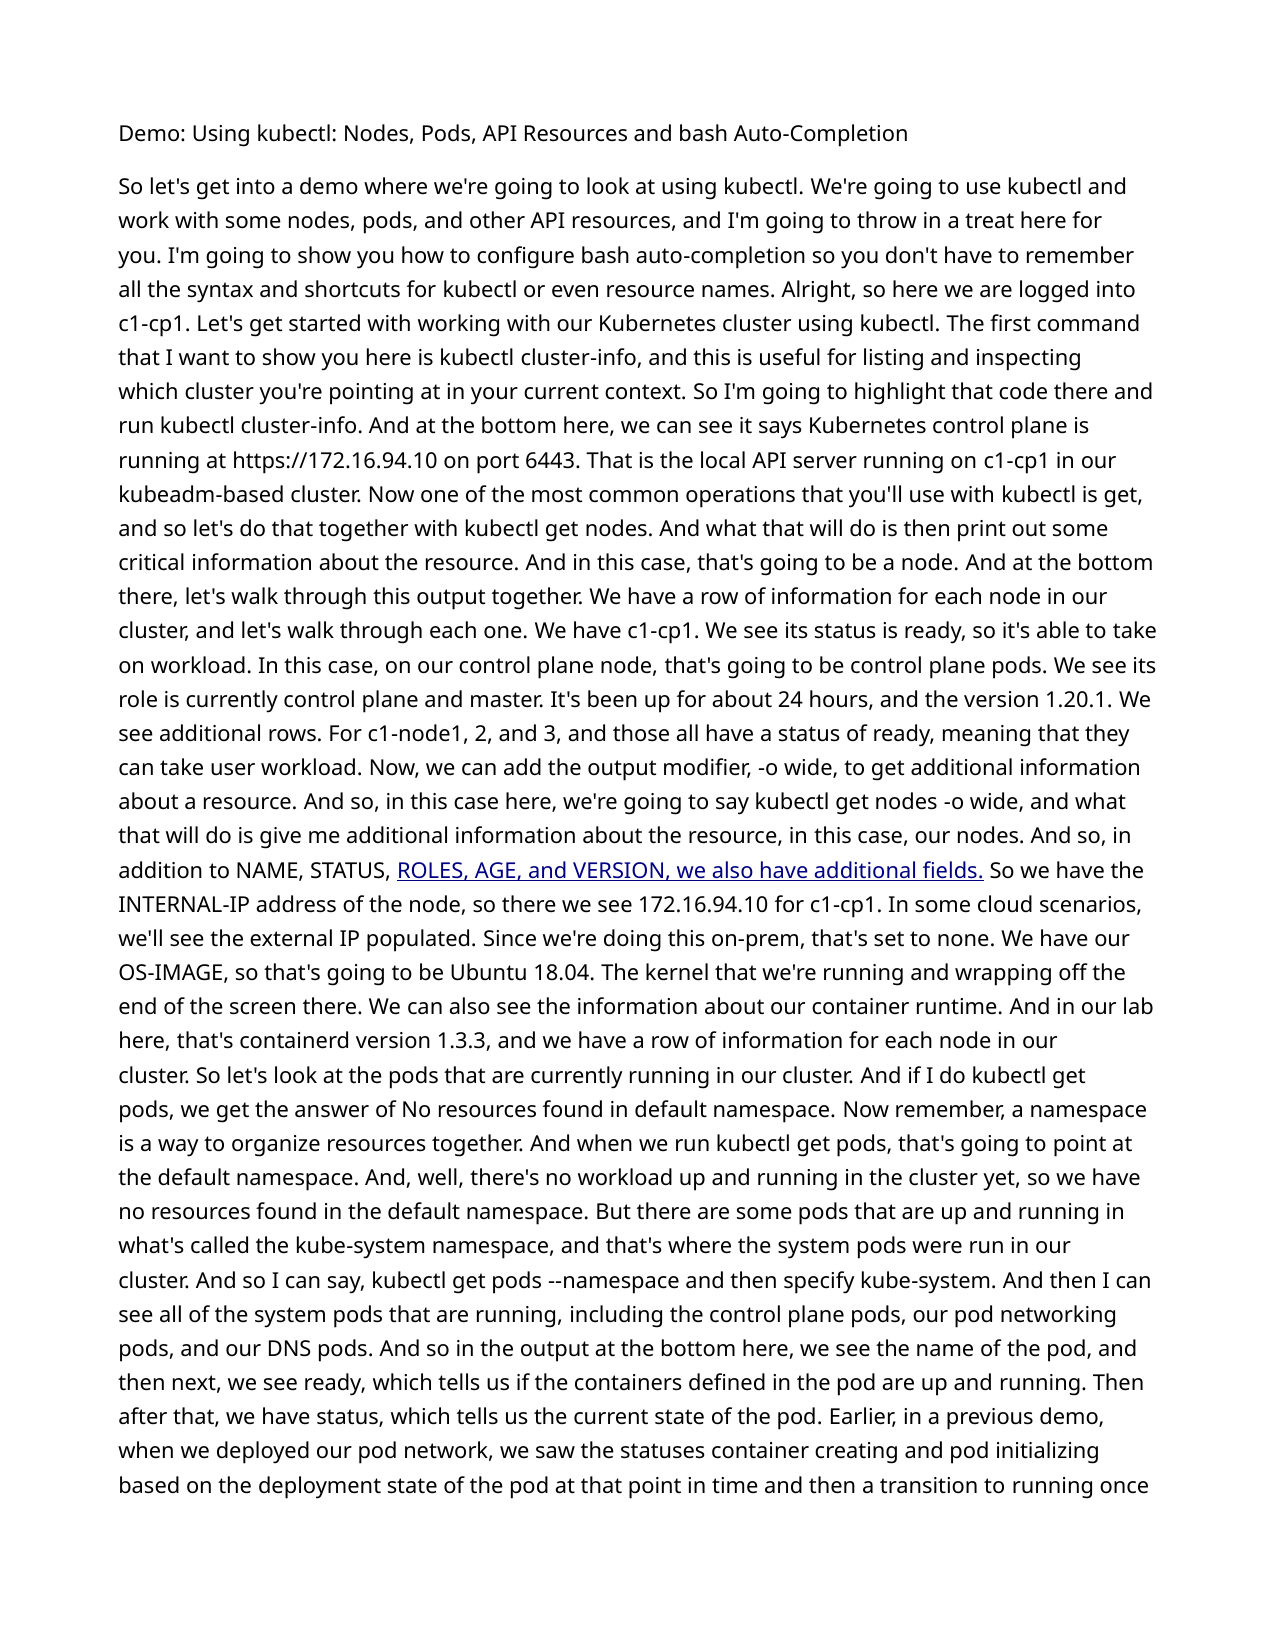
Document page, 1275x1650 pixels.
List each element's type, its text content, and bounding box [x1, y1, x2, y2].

subtitle Demo: Using kubectl: Nodes, Pods, API Resources and bash Auto-Completion [118, 118, 1157, 148]
text So let's get into a demo where we're going to look at using kubectl. We're going to use kubectl and work with some nodes, pods, and other API resources, and I'm going to throw in a treat here for you. I'm going to show you how to configure bash auto‑completion so you don't have to remember all the syntax and shortcuts for kubectl or even resource names. Alright, so here we are logged into c1‑cp1. Let's get started with working with our Kubernetes cluster using kubectl. The first command that I want to show you here is kubectl cluster‑info, and this is useful for listing and inspecting which cluster you're pointing at in your current context. So I'm going to highlight that code there and run kubectl cluster‑info. And at the bottom here, we can see it says Kubernetes control plane is running at https://172.16.94.10 on port 6443. That is the local API server running on c1‑cp1 in our kubeadm‑based cluster. Now one of the most common operations that you'll use with kubectl is get, and so let's do that together with kubectl get nodes. And what that will do is then print out some critical information about the resource. And in this case, that's going to be a node. And at the bottom there, let's walk through this output together. We have a row of information for each node in our cluster, and let's walk through each one. We have c1‑cp1. We see its status is ready, so it's able to take on workload. In this case, on our control plane node, that's going to be control plane pods. We see its role is currently control plane and master. It's been up for about 24 hours, and the version 1.20.1. We see additional rows. For c1‑node1, 2, and 3, and those all have a status of ready, meaning that they can take user workload. Now, we can add the output modifier, ‑o wide, to get additional information about a resource. And so, in this case here, we're going to say kubectl get nodes ‑o wide, and what that will do is give me additional information about the resource, in this case, our nodes. And so, in addition to NAME, STATUS, ROLES, AGE, and VERSION, we also have additional fields. So we have the INTERNAL‑IP address of the node, so there we see 172.16.94.10 for c1‑cp1. In some cloud scenarios, we'll see the external IP populated. Since we're doing this on‑prem, that's set to none. We have our OS‑IMAGE, so that's going to be Ubuntu 18.04. The kernel that we're running and wrapping off the end of the screen there. We can also see the information about our container runtime. And in our lab here, that's containerd version 1.3.3, and we have a row of information for each node in our cluster. So let's look at the pods that are currently running in our cluster. And if I do kubectl get pods, we get the answer of No resources found in default namespace. Now remember, a namespace is a way to organize resources together. And when we run kubectl get pods, that's going to point at the default namespace. And, well, there's no workload up and running in the cluster yet, so we have no resources found in the default namespace. But there are some pods that are up and running in what's called the kube‑system namespace, and that's where the system pods were run in our cluster. And so I can say, kubectl get pods ‑‑namespace and then specify kube‑system. And then I can see all of the system pods that are running, including the control plane pods, our pod networking pods, and our DNS pods. And so in the output at the bottom here, we see the name of the pod, and then next, we see ready, which tells us if the containers defined in the pod are up and running. Then after that, we have status, which tells us the current state of the pod. Earlier, in a previous demo, when we deployed our pod network, we saw the statuses container creating and pod initializing based on the deployment state of the pod at that point in time and then a transition to running once [118, 171, 1157, 1499]
